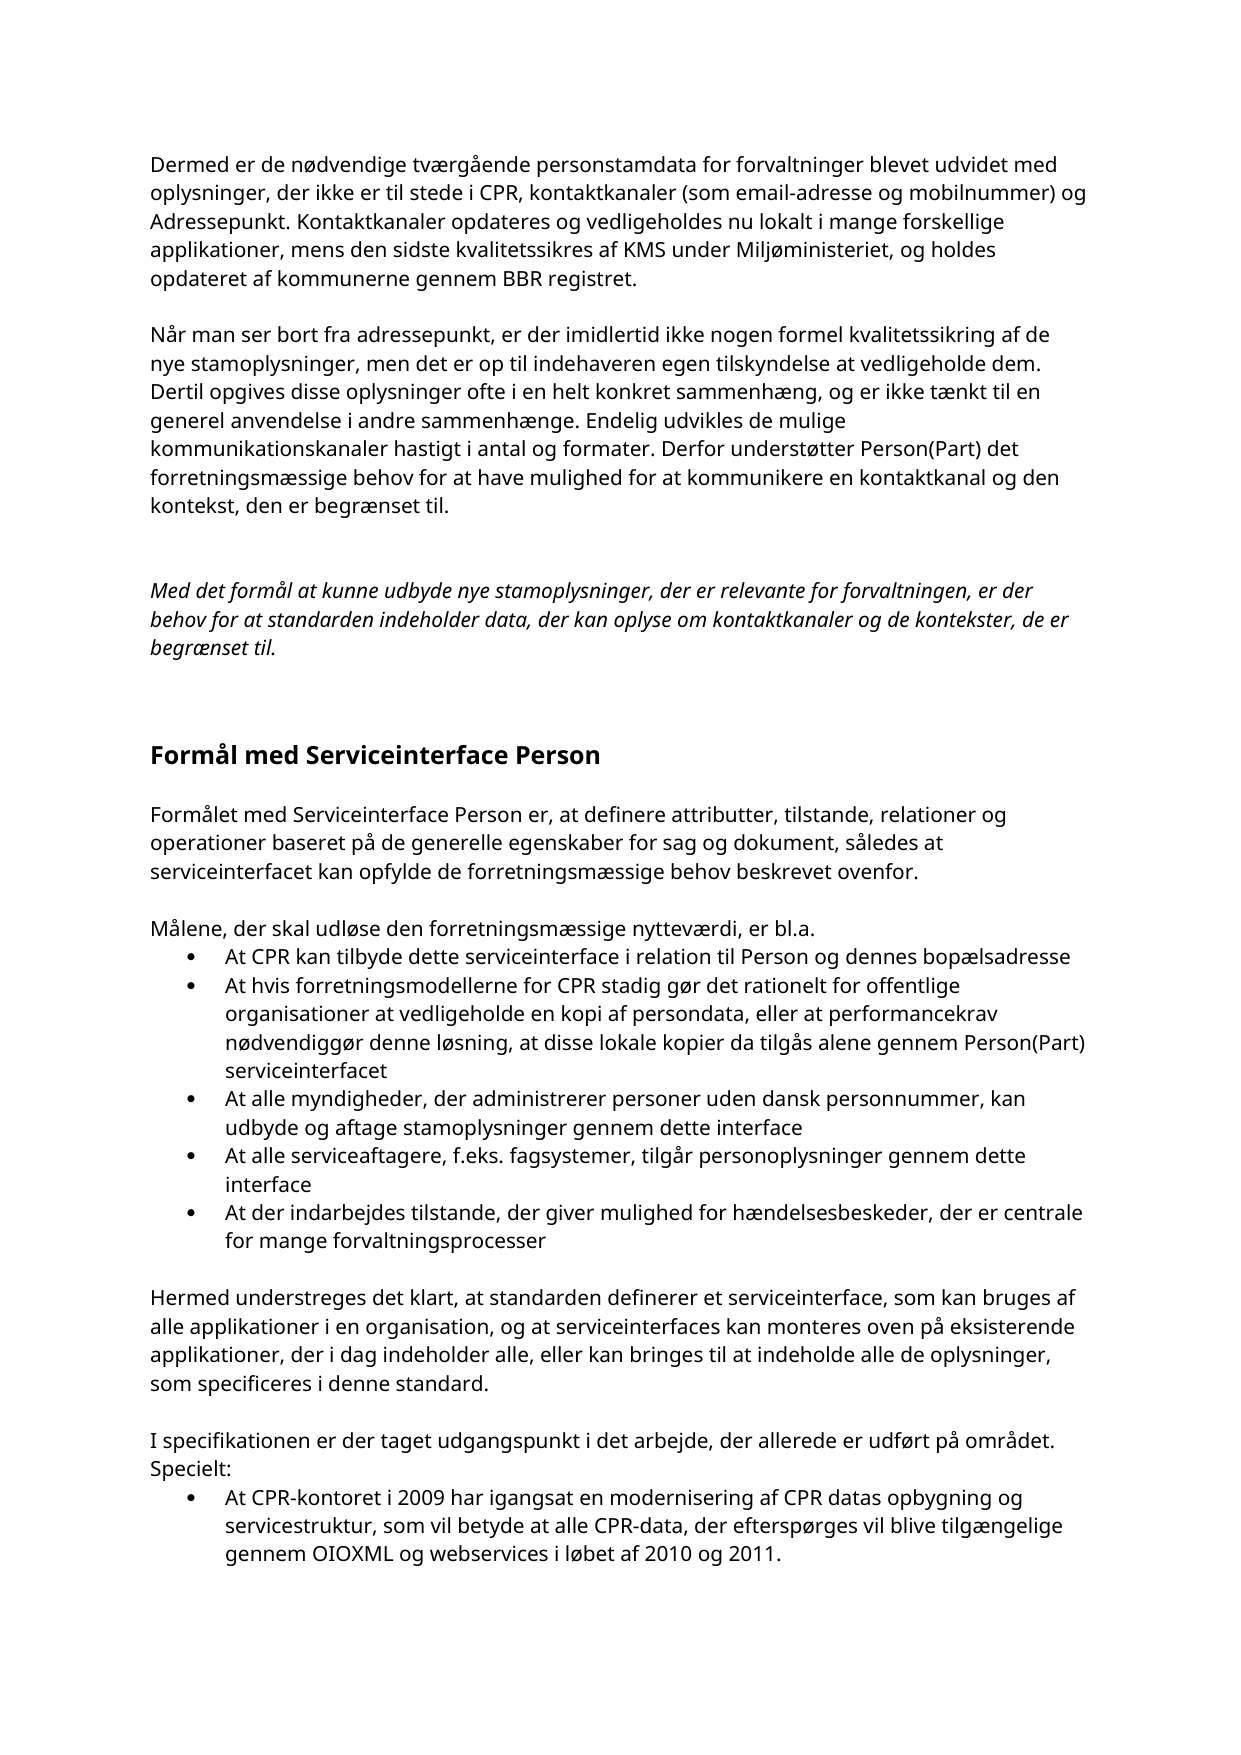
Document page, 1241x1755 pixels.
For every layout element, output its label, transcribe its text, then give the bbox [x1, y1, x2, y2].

text Dermed er de nødvendige tværgående personstamdata for forvaltninger blevet udvidet med oplysninger, der ikke er til stede i CPR, kontaktkanaler (som email-adresse og mobilnummer) og Adressepunkt. Kontaktkanaler opdateres og vedligeholdes nu lokalt i mange forskellige applikationer, mens den sidste kvalitetssikres af KMS under Miljøministeriet, og holdes opdateret af kommunerne gennem BBR registret. [150, 150, 1090, 292]
text Formålet med Serviceinterface Person er, at definere attributter, tilstande, relationer og operationer baseret på de generelle egenskaber for sag og dokument, således at serviceinterfacet kan opfylde de forretningsmæssige behov beskrevet ovenfor. [150, 800, 1090, 885]
text Målene, der skal udløse den forretningsmæssige nytteværdi, er bl.a. [150, 914, 1090, 942]
text Hermed understreges det klart, at standarden definerer et serviceinterface, som kan bruges af alle applikationer i en organisation, og at serviceinterfaces kan monteres oven på eksisterende applikationer, der i dag indeholder alle, eller kan bringes til at indeholde alle de oplysninger, som specificeres i denne standard. [150, 1283, 1090, 1397]
list At alle serviceaftagere, f.eks. fagsystemer, tilgår personoplysninger gennem dette interface [187, 1141, 1090, 1198]
list At hvis forretningsmodellerne for CPR stadig gør det rationelt for offentlige organisationer at vedligeholde en kopi af persondata, eller at performancekrav nødvendiggør denne løsning, at disse lokale kopier da tilgås alene gennem Person(Part) serviceinterfacet [187, 971, 1090, 1084]
text I specifikationen er der taget udgangspunkt i det arbejde, der allerede er udført på området. Specielt: [150, 1426, 1090, 1483]
list At der indarbejdes tilstande, der giver mulighed for hændelsesbeskeder, der er centrale for mange forvaltningsprocesser [187, 1198, 1090, 1255]
list At CPR kan tilbyde dette serviceinterface i relation til Person og dennes bopælsadresse [187, 942, 1090, 971]
text Med det formål at kunne udbyde nye stamoplysninger, der er relevante for forvaltningen, er der behov for at standarden indeholder data, der kan oplyse om kontaktkanaler og de kontekster, de er begrænset til. [150, 577, 1090, 662]
list At CPR-kontoret i 2009 har igangsat en modernisering af CPR datas opbygning og servicestruktur, som vil betyde at alle CPR-data, der efterspørges vil blive tilgængelige gennem OIOXML og webservices i løbet af 2010 og 2011. [187, 1483, 1090, 1568]
subtitle Formål med Serviceinterface Person [150, 738, 1090, 772]
list At alle myndigheder, der administrerer personer uden dansk personnummer, kan udbyde og aftage stamoplysninger gennem dette interface [187, 1084, 1090, 1141]
text Når man ser bort fra adressepunkt, er der imidlertid ikke nogen formel kvalitetssikring af de nye stamoplysninger, men det er op til indehaveren egen tilskyndelse at vedligeholde dem. Dertil opgives disse oplysninger ofte i en helt konkret sammenhæng, og er ikke tænkt til en generel anvendelse i andre sammenhænge. Endelig udvikles de mulige kommunikationskanaler hastigt i antal og formater. Derfor understøtter Person(Part) det forretningsmæssige behov for at have mulighed for at kommunikere en kontaktkanal og den kontekst, den er begrænset til. [150, 321, 1090, 520]
